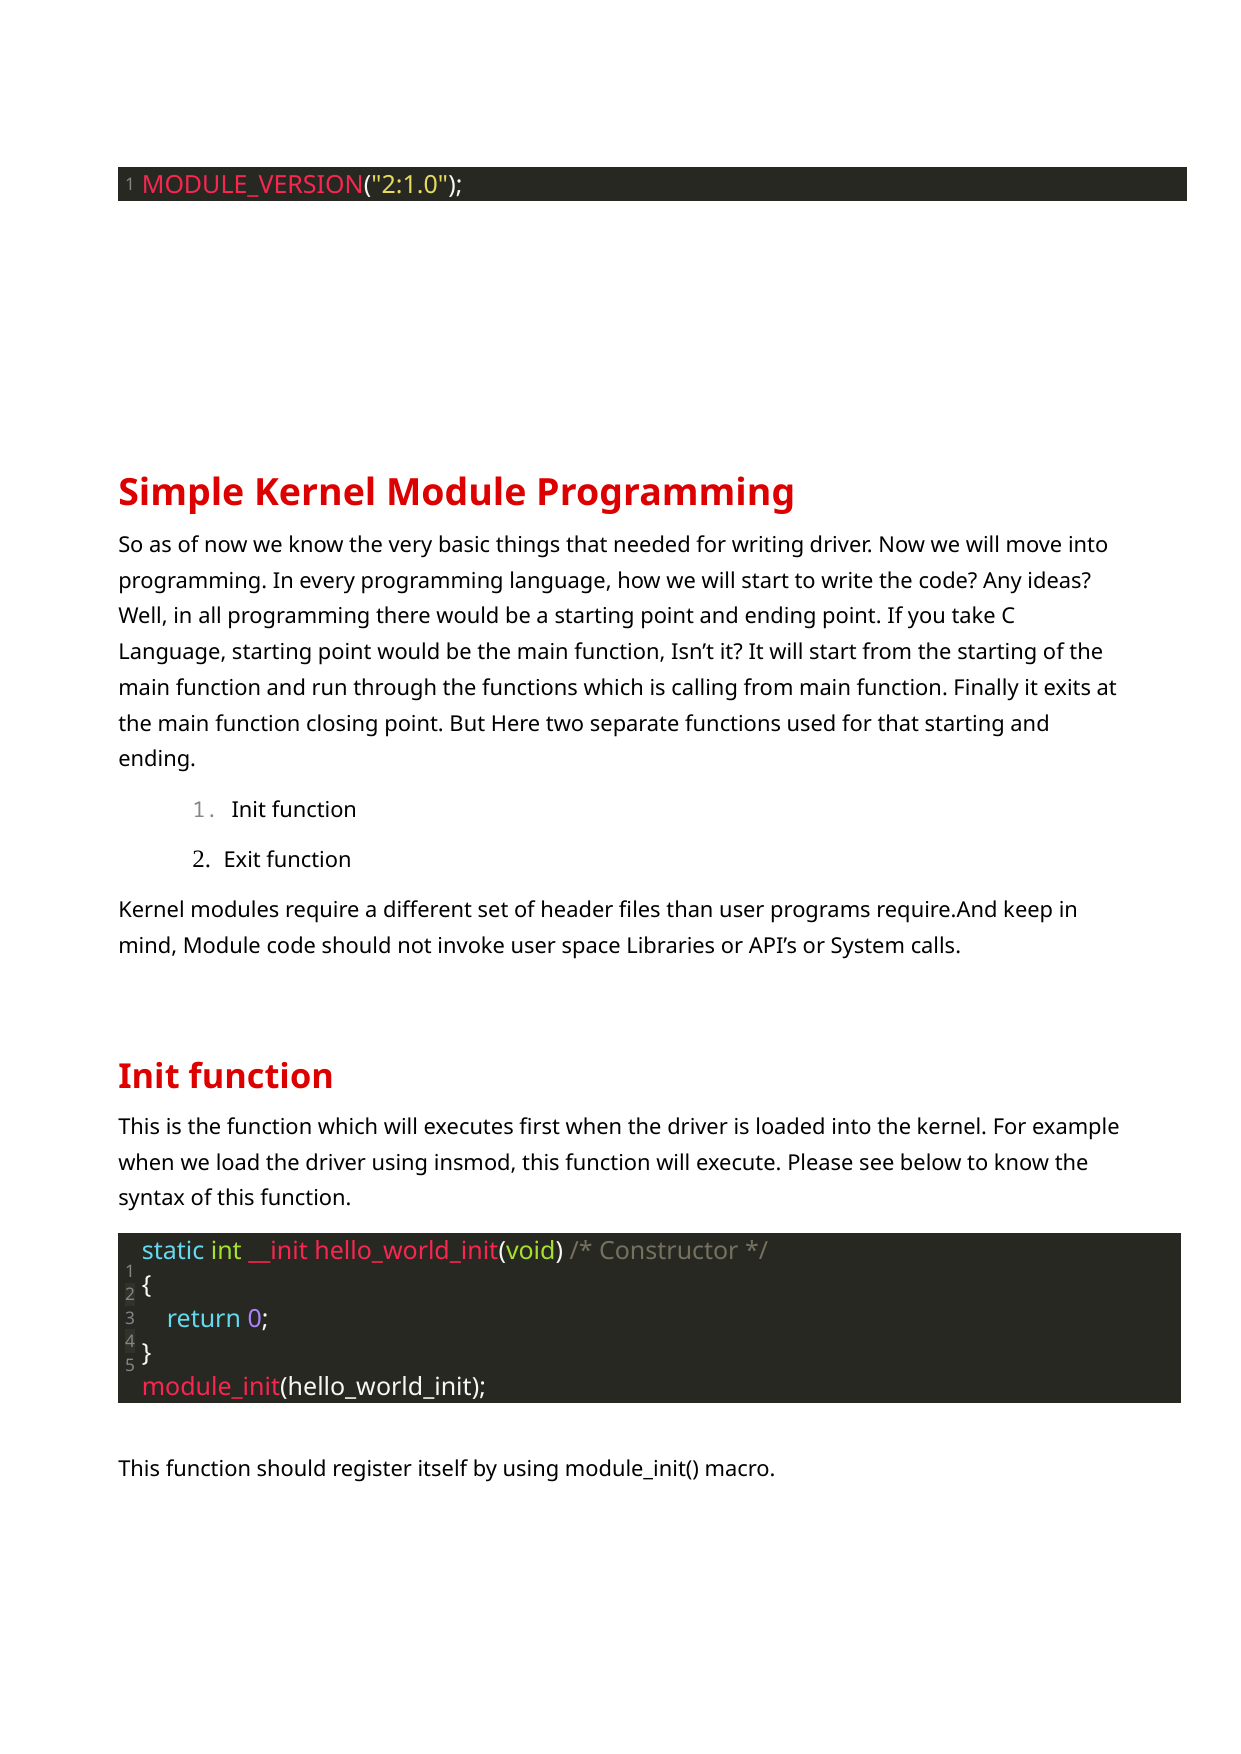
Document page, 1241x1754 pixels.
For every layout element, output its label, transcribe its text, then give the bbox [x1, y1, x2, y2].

text This is the function which will executes first when the driver is loaded into the kernel. For example when we load the driver using insmod, this function will execute. Please see below to know the syntax of this function. [118, 1111, 1122, 1212]
text 2. Exit function [118, 844, 1122, 874]
subtitle Simple Kernel Module Programming [118, 465, 1122, 516]
table_header 1 2 3 4 5 [118, 1233, 142, 1403]
table_header static int __init hello_world_init(void) /* Constructor */ { return 0; } module_init(hello_world_init); [142, 1301, 1181, 1335]
text This function should register itself by using module_init() macro. [118, 1453, 1122, 1483]
table_header MODULE_VERSION("2:1.0"); [142, 167, 1187, 201]
subtitle Init function [118, 1051, 1122, 1098]
text 1. Init function [118, 793, 1122, 823]
table_header static int __init hello_world_init(void) /* Constructor */ { return 0; } module_init(hello_world_init); [142, 1233, 1181, 1267]
text Kernel modules require a different set of header files than user programs require.And keep in mind, Module code should not invoke user space Libraries or API’s or System calls. [118, 894, 1122, 960]
text So as of now we know the very basic things that needed for writing driver. Now we will move into programming. In every programming language, how we will start to write the code? Any ideas? Well, in all programming there would be a starting point and ending point. If you take C Language, starting point would be the main function, Isn’t it? It will start from the starting of the main function and run through the functions which is calling from main function. Finally it exits at the main function closing point. But Here two separate functions used for that starting and ending. [118, 529, 1122, 773]
table_header 1 [118, 167, 142, 201]
table_header static int __init hello_world_init(void) /* Constructor */ { return 0; } module_init(hello_world_init); [142, 1369, 1181, 1403]
